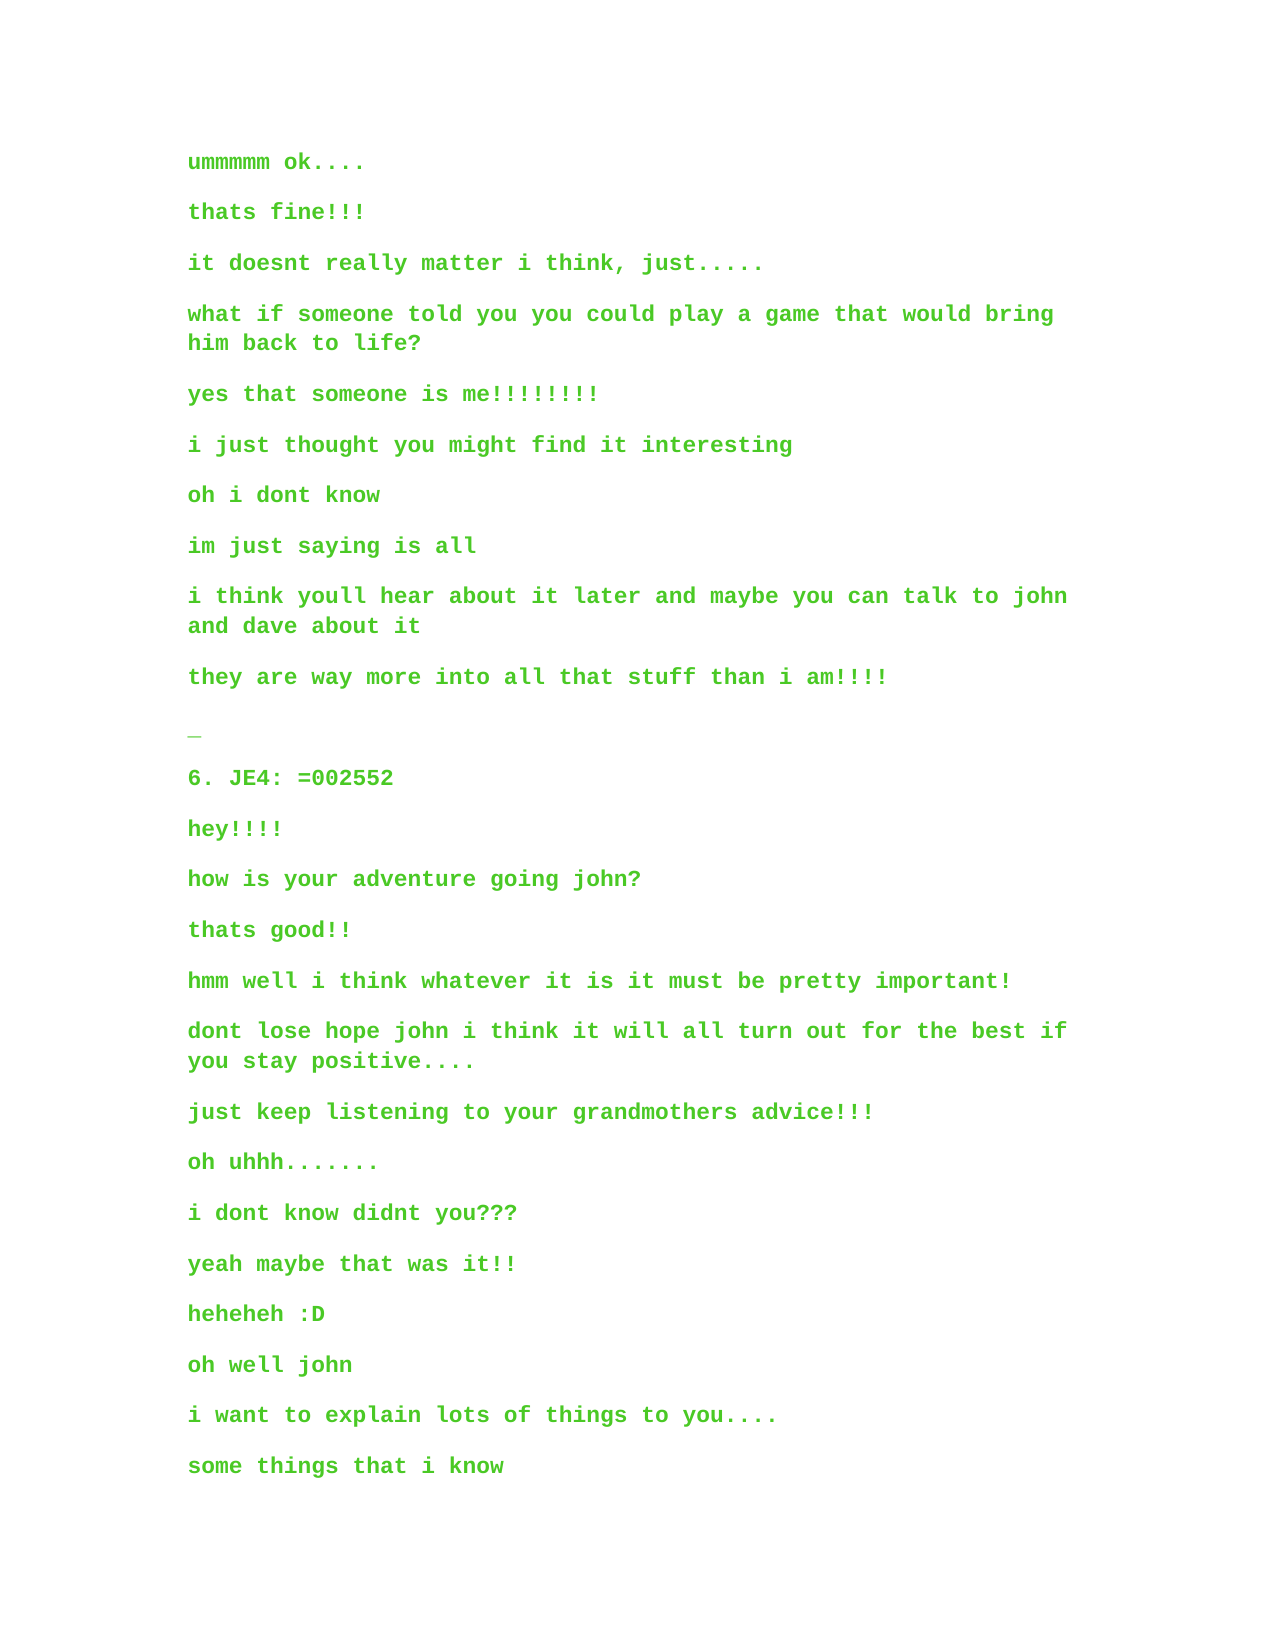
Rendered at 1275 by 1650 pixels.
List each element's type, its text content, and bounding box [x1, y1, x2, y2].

text heheheh :D [187, 1302, 1087, 1328]
text i dont know didnt you??? [187, 1201, 1087, 1227]
text yeah maybe that was it!! [187, 1252, 1087, 1278]
text how is your adventure going john? [187, 868, 1087, 894]
text it doesnt really matter i think, just..... [187, 251, 1087, 277]
text ummmmm ok.... [187, 150, 1087, 176]
text im just saying is all [187, 534, 1087, 560]
text yes that someone is me!!!!!!!! [187, 382, 1087, 408]
text what if someone told you you could play a game that would bring him back to life? [187, 302, 1087, 358]
text some things that i know [187, 1454, 1087, 1480]
text thats good!! [187, 918, 1087, 944]
text hmm well i think whatever it is it must be pretty important! [187, 969, 1087, 995]
text oh i dont know [187, 483, 1087, 509]
text oh well john [187, 1353, 1087, 1379]
text oh uhhh....... [187, 1151, 1087, 1177]
text 6. JE4: =002552 [187, 766, 1087, 792]
text just keep listening to your grandmothers advice!!! [187, 1100, 1087, 1126]
text i think youll hear about it later and maybe you can talk to john and dave about it [187, 585, 1087, 641]
text i just thought you might find it interesting [187, 433, 1087, 459]
text _ [187, 716, 1087, 742]
text thats fine!!! [187, 201, 1087, 227]
text they are way more into all that stuff than i am!!!! [187, 665, 1087, 691]
text hey!!!! [187, 817, 1087, 843]
text i want to explain lots of things to you.... [187, 1404, 1087, 1430]
text dont lose hope john i think it will all turn out for the best if you stay positive.... [187, 1019, 1087, 1075]
